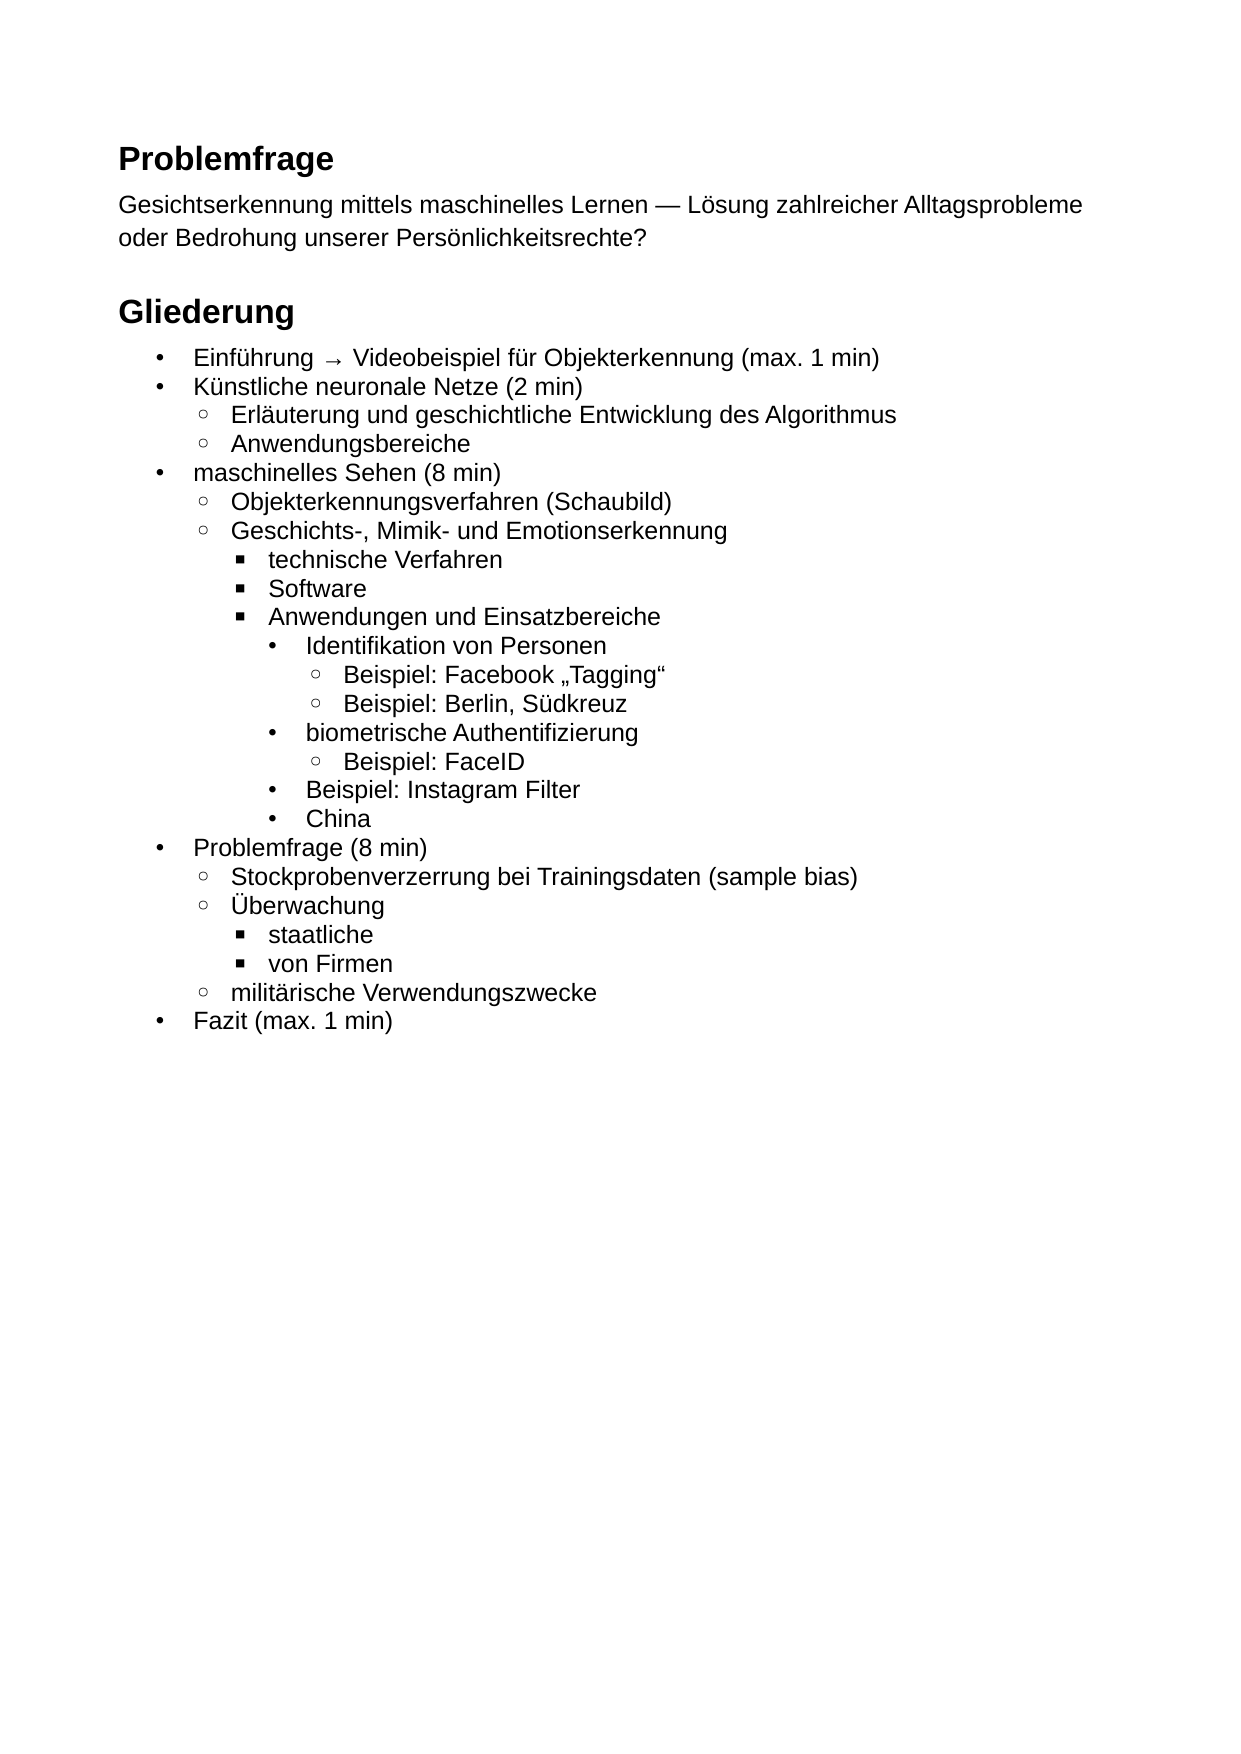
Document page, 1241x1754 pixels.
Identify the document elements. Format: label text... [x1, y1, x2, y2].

list Beispiel: Facebook „Tagging“ [306, 660, 1122, 689]
list von Firmen [231, 949, 1122, 977]
list Erläuterung und geschichtliche Entwicklung des Algorithmus [193, 400, 1122, 429]
list Anwendungsbereiche [193, 429, 1122, 458]
subtitle Gliederung [118, 292, 1122, 330]
list Beispiel: Berlin, Südkreuz [306, 689, 1122, 718]
list Objekterkennungsverfahren (Schaubild) [193, 487, 1122, 516]
list Fazit (max. 1 min) [156, 1006, 1122, 1035]
list Anwendungen und Einsatzbereiche [231, 602, 1122, 631]
list Beispiel: Instagram Filter [268, 776, 1122, 804]
list technische Verfahren [231, 545, 1122, 573]
list Künstliche neuronale Netze (2 min) [156, 372, 1122, 400]
list staatliche [231, 920, 1122, 949]
list Geschichts-, Mimik- und Emotionserkennung [193, 516, 1122, 545]
list Beispiel: FaceID [306, 747, 1122, 776]
list maschinelles Sehen (8 min) [156, 458, 1122, 487]
list Einführung → Videobeispiel für Objekterkennung (max. 1 min) [156, 343, 1122, 372]
list Identifikation von Personen [268, 631, 1122, 660]
list China [268, 804, 1122, 833]
list Überwachung [193, 891, 1122, 920]
subtitle Problemfrage [118, 139, 1122, 178]
list Stockprobenverzerrung bei Trainingsdaten (sample bias) [193, 862, 1122, 891]
list Problemfrage (8 min) [156, 833, 1122, 862]
list biometrische Authentifizierung [268, 718, 1122, 747]
text Gesichtserkennung mittels maschinelles Lernen — Lösung zahlreicher Alltagsprobleme oder Bedrohung unserer Persönlichkeitsrechte? [118, 190, 1122, 252]
list militärische Verwendungszwecke [193, 977, 1122, 1006]
list Software [231, 573, 1122, 602]
